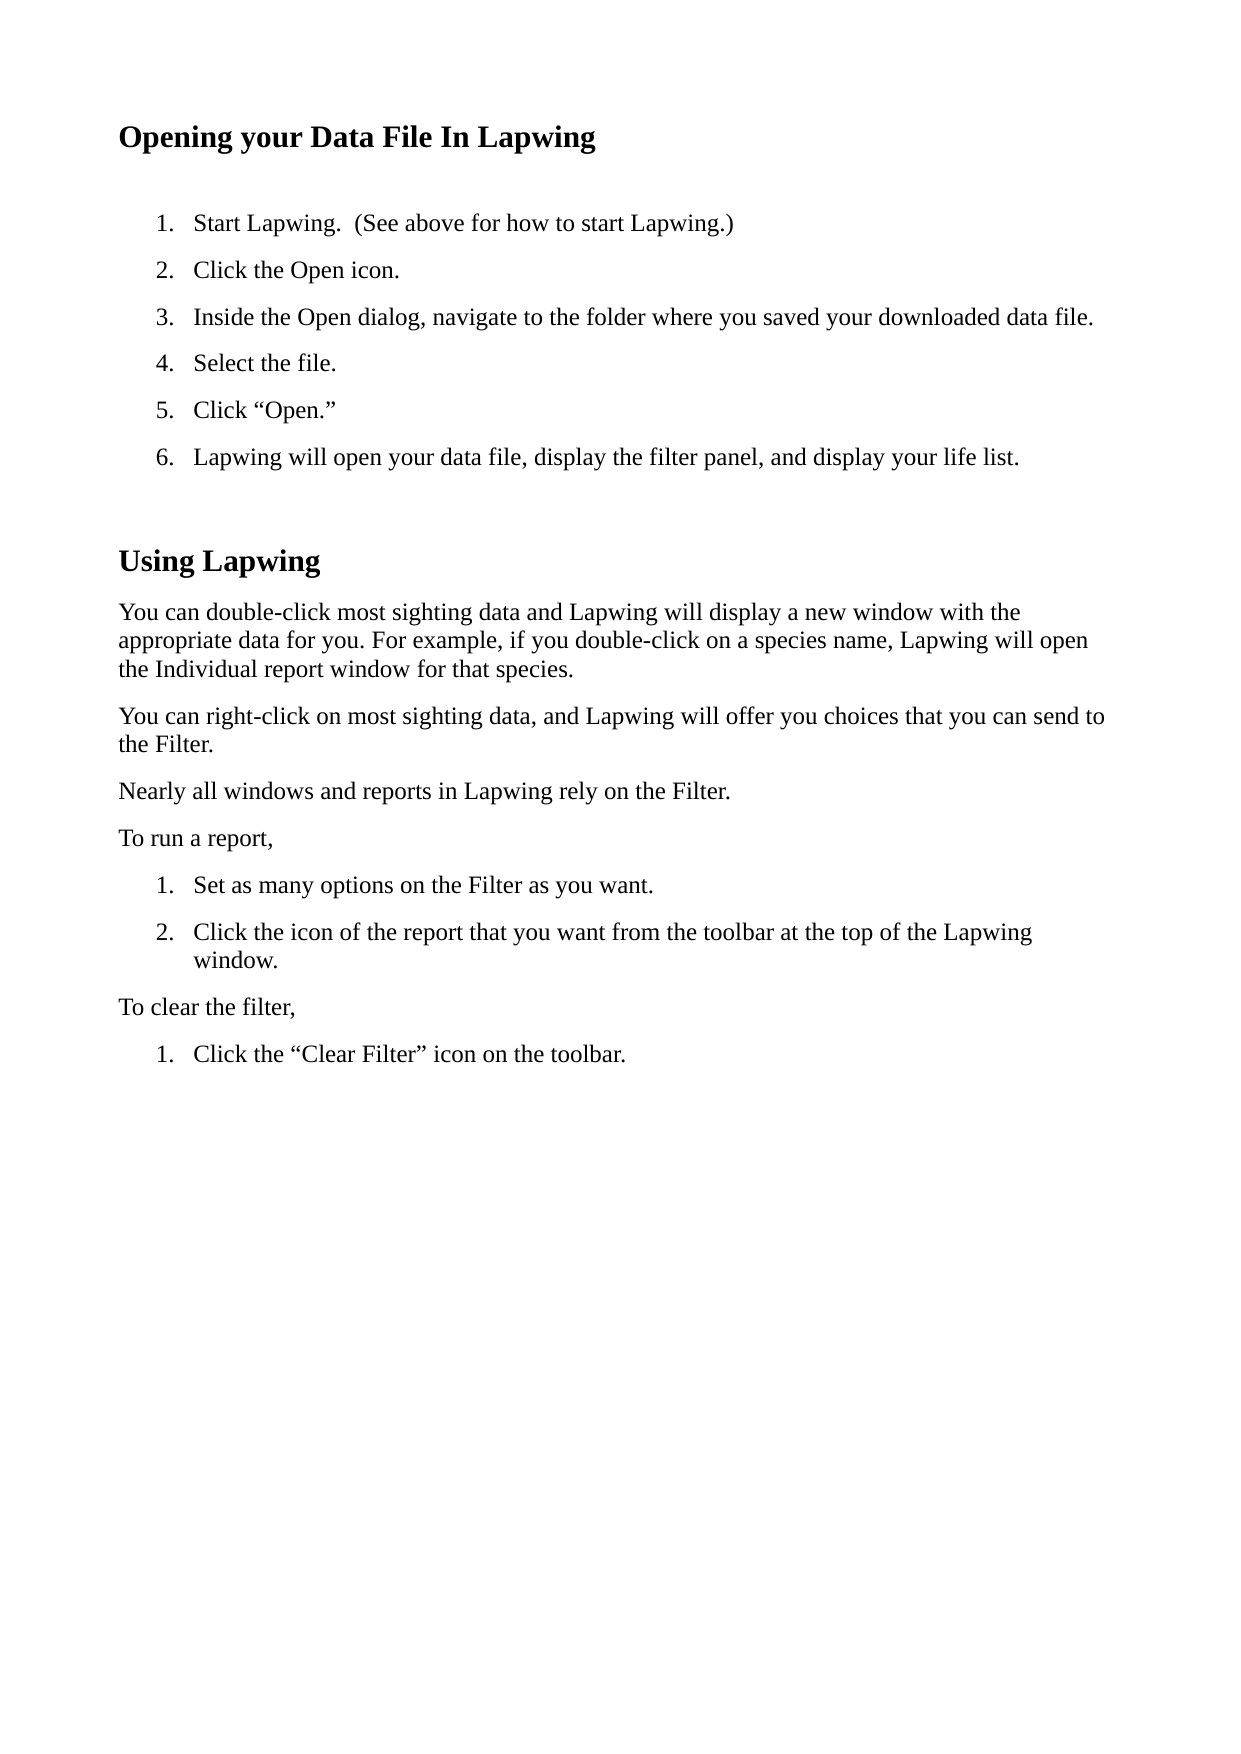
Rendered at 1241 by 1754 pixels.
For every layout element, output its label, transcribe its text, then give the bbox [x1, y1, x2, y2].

list Click the “Clear Filter” icon on the toolbar. [156, 1039, 1122, 1068]
list Click the icon of the report that you want from the toolbar at the top of the Lapwing window. [156, 917, 1122, 974]
text You can right-click on most sighting data, and Lapwing will offer you choices that you can send to the Filter. [118, 701, 1122, 758]
list Lapwing will open your data file, display the filter panel, and display your life list. [156, 442, 1122, 471]
text To clear the filter, [118, 992, 1122, 1021]
list Set as many options on the Filter as you want. [156, 870, 1122, 899]
text Opening your Data File In Lapwing [118, 118, 1122, 154]
list Inside the Open dialog, navigate to the folder where you saved your downloaded data file. [156, 302, 1122, 330]
list Select the file. [156, 348, 1122, 377]
list Click the Open icon. [156, 255, 1122, 283]
text Nearly all windows and reports in Lapwing rely on the Filter. [118, 776, 1122, 805]
text To run a report, [118, 823, 1122, 852]
text Using Lapwing [118, 543, 1122, 578]
list Start Lapwing. (See above for how to start Lapwing.) [156, 208, 1122, 237]
text You can double-click most sighting data and Lapwing will display a new window with the appropriate data for you. For example, if you double-click on a species name, Lapwing will open the Individual report window for that species. [118, 597, 1122, 683]
list Click “Open.” [156, 395, 1122, 424]
